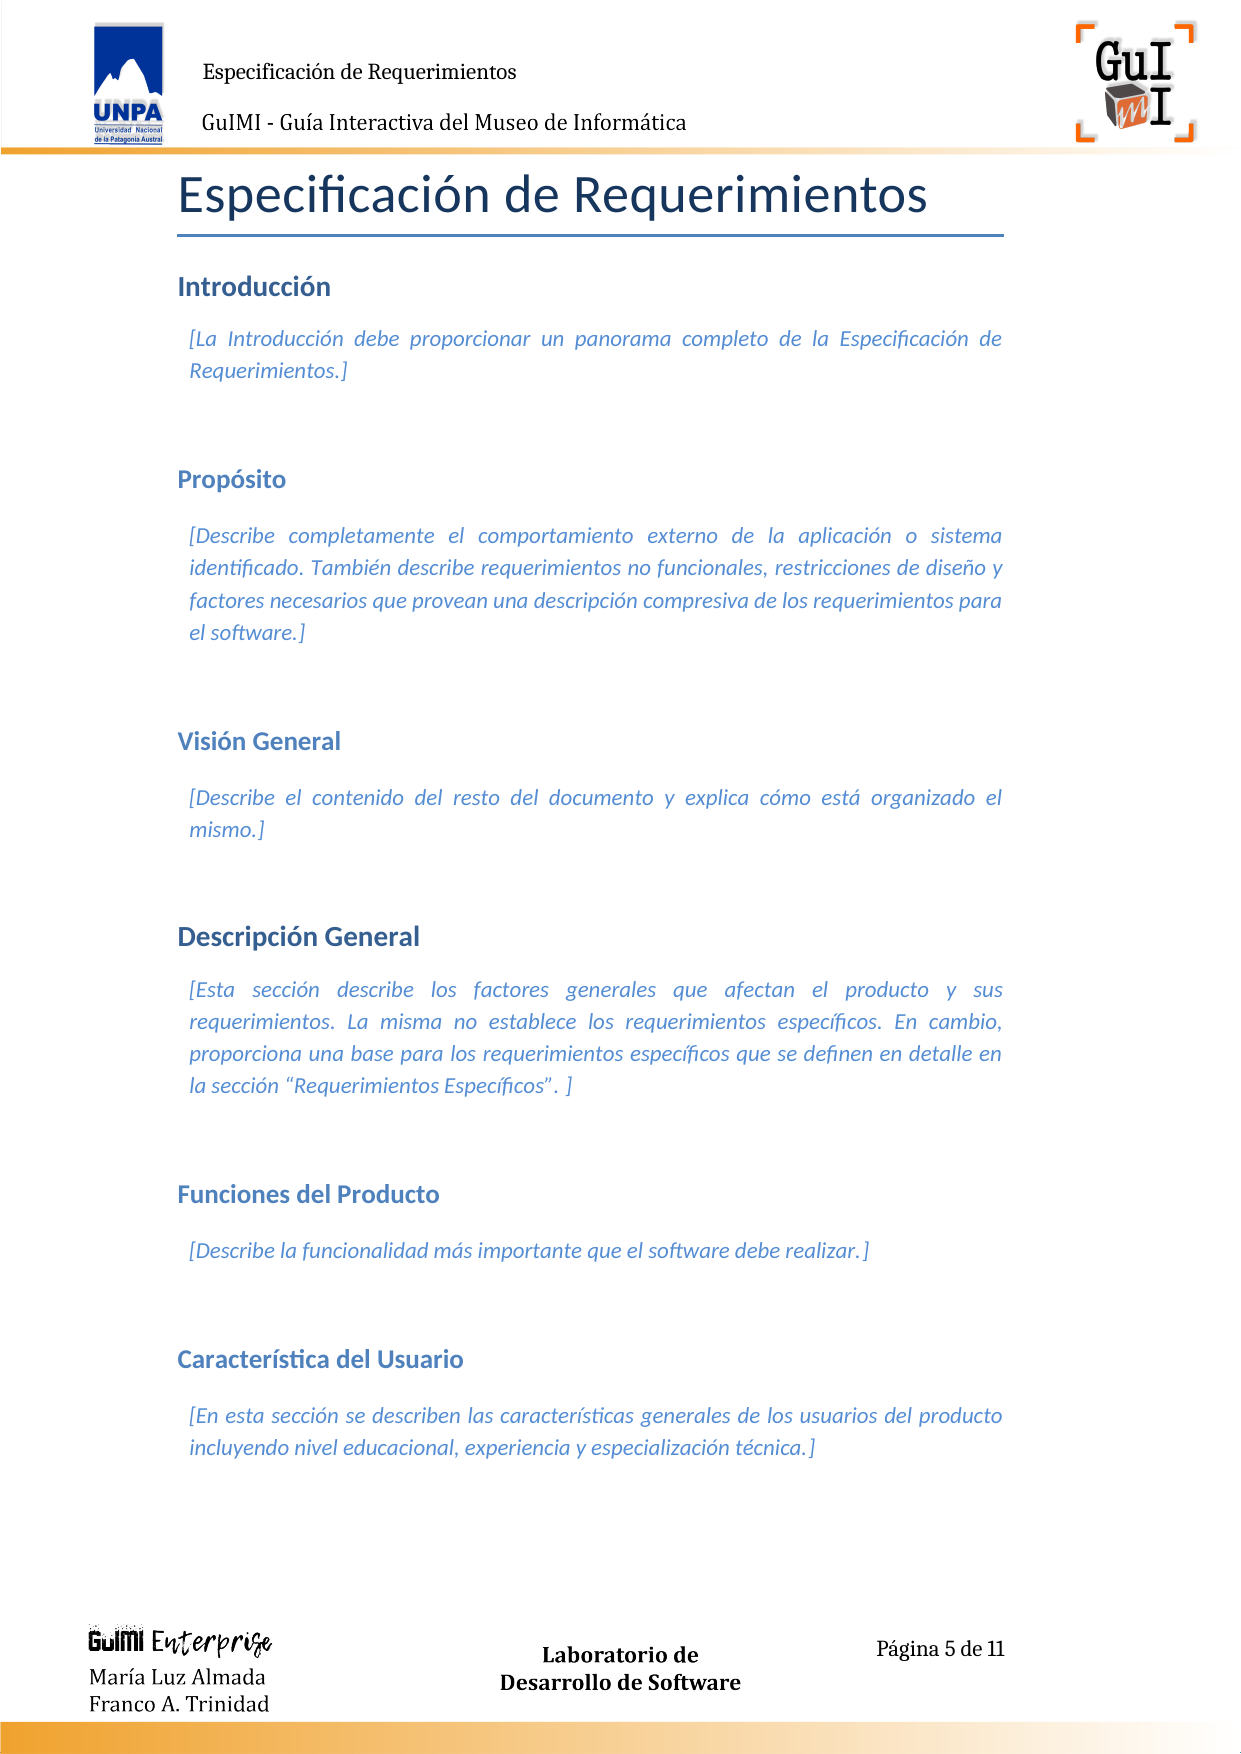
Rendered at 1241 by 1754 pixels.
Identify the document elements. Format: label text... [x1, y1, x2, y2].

picture [0, 0, 1241, 155]
text Característica del Usuario [177, 1342, 1004, 1375]
text Propósito [177, 463, 1004, 496]
text Introducción [177, 268, 1004, 303]
text Funciones del Producto [177, 1177, 1004, 1210]
text Descripción General [177, 918, 1004, 954]
text [En esta sección se describen las características generales de los usuarios del producto incluyendo nivel educacional, experiencia y especialización técnica.] [188, 1401, 1004, 1461]
picture [0, 1613, 1241, 1754]
text [Describe la funcionalidad más importante que el software debe realizar.] [188, 1236, 1004, 1264]
text Visión General [177, 724, 1004, 757]
text [Describe el contenido del resto del documento y explica cómo está organizado el mismo.] [188, 783, 1004, 843]
text [La Introducción debe proporcionar un panorama completo de la Especificación de Requerimientos.] [188, 324, 1004, 384]
text [Esta sección describe los factores generales que afectan el producto y sus requerimientos. La misma no establece los requerimientos específicos. En cambio, proporciona una base para los requerimientos específicos que se definen en detalle en la sección “Requerimientos Específicos”. ] [188, 975, 1004, 1099]
text [Describe completamente el comportamiento externo de la aplicación o sistema identificado. También describe requerimientos no funcionales, restricciones de diseño y factores necesarios que provean una descripción compresiva de los requerimientos para el software.] [188, 521, 1004, 646]
text Especificación de Requerimientos [177, 160, 1004, 234]
